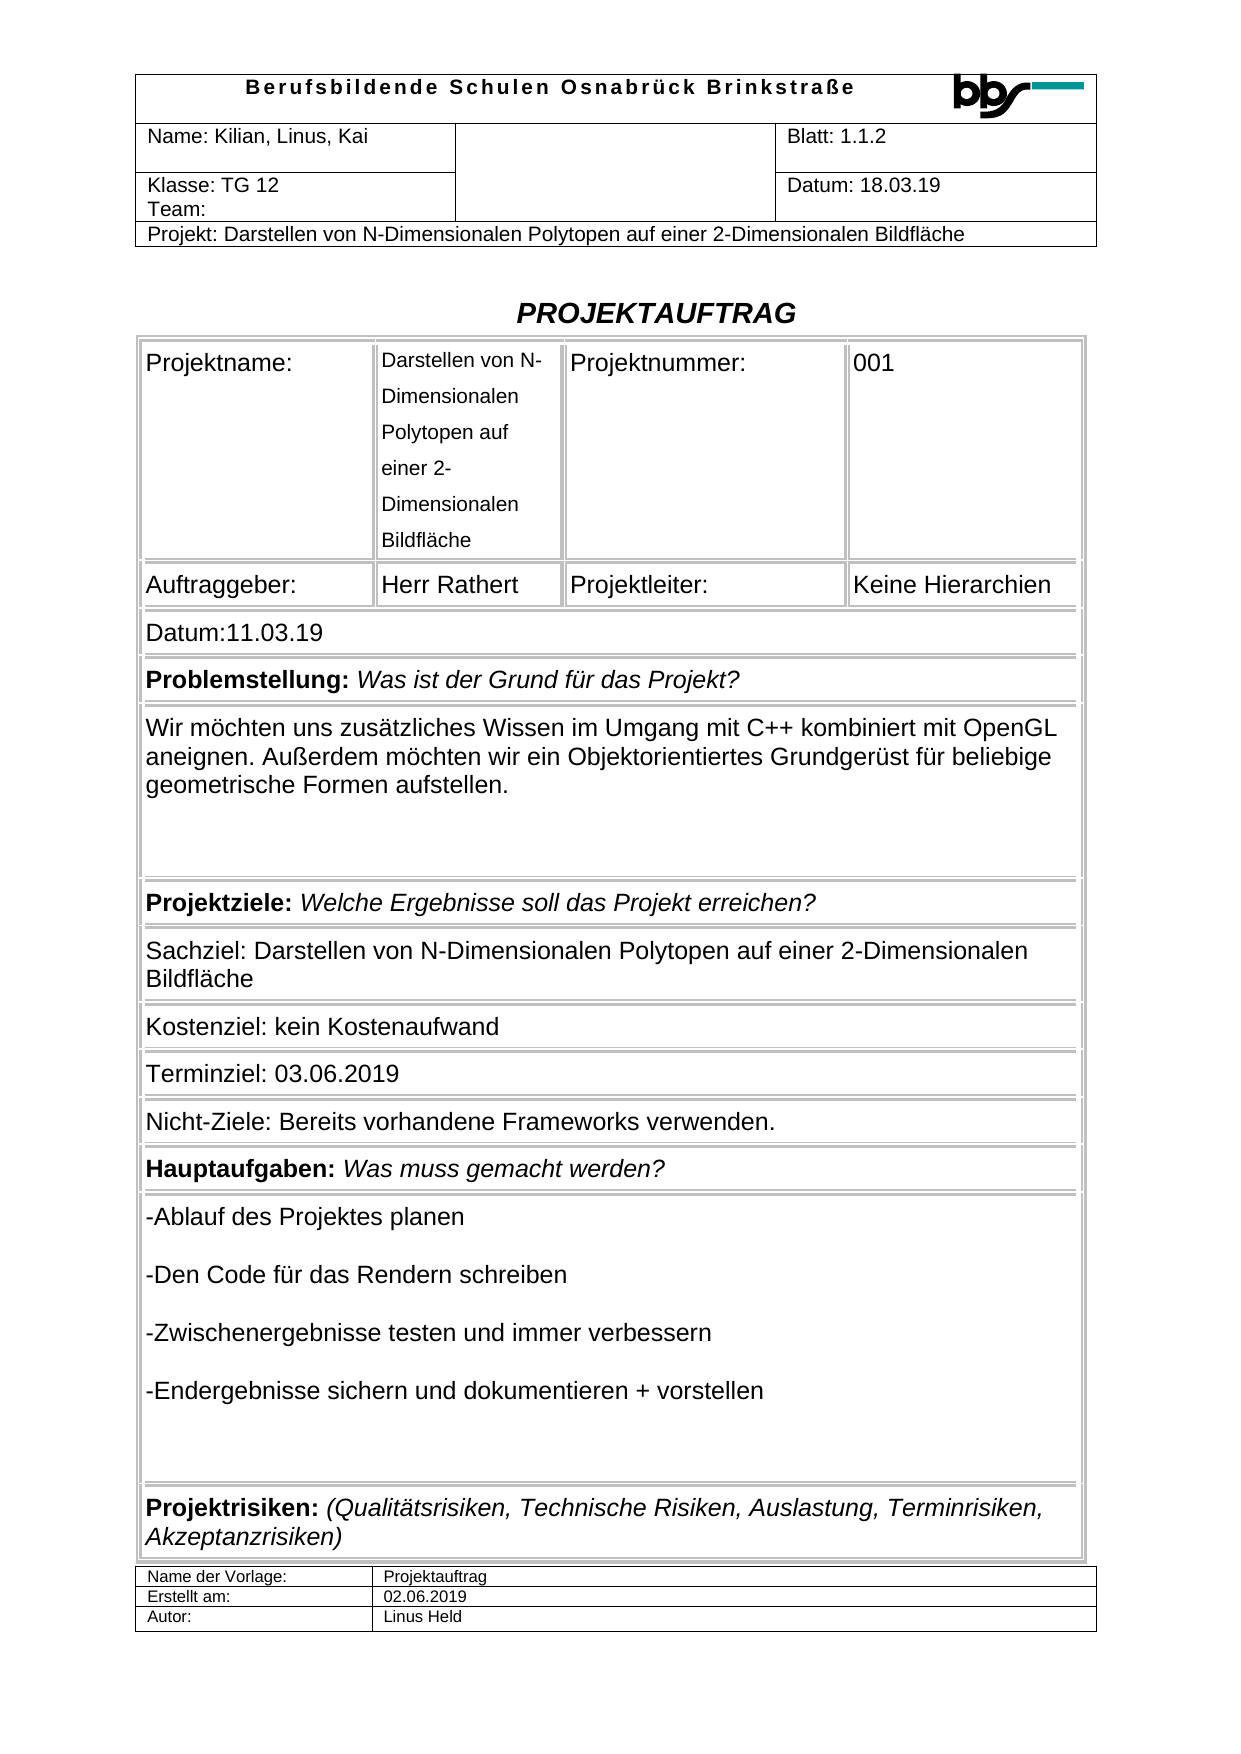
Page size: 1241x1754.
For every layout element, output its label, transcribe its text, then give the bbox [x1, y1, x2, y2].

table_cell -Ablauf des Projektes planen -Den Code für das Rendern schreiben -Zwischenergebnisse testen und immer verbessern -Endergebnisse sichern und dokumentieren + vorstellen [139, 1189, 1084, 1481]
table_cell Keine Hierarchien [847, 558, 1084, 605]
subtitle PROJEKTAUFTRAG [443, 296, 1093, 329]
table_cell Herr Rathert [378, 564, 560, 605]
table_cell Auftraggeber: [139, 558, 375, 605]
table_header Projektnummer: [564, 337, 847, 558]
table_cell Kostenziel: kein Kostenaufwand [139, 999, 1084, 1047]
table_cell Problemstellung: Was ist der Grund für das Projekt? [139, 653, 1084, 700]
table_cell Projektrisiken: (Qualitätsrisiken, Technische Risiken, Auslastung, Terminrisiken, Akzeptanzrisiken) [139, 1481, 1084, 1557]
table_cell Projektziele: Welche Ergebnisse soll das Projekt erreichen? [139, 876, 1084, 923]
table_cell Hauptaufgaben: Was muss gemacht werden? [139, 1142, 1084, 1189]
table_cell Projektleiter: [567, 564, 844, 605]
table_cell Datum:11.03.19 [139, 605, 1084, 653]
table_cell Sachziel: Darstellen von N-Dimensionalen Polytopen auf einer 2-Dimensionalen Bildfläche [139, 923, 1084, 999]
table_header Projektname: [142, 342, 375, 558]
table_header 001 [847, 337, 1084, 558]
table_cell Nicht-Ziele: Bereits vorhandene Frameworks verwenden. [139, 1094, 1084, 1142]
table_header Darstellen von N-Dimensionalen Polytopen auf einer 2-Dimensionalen Bildfläche [375, 337, 563, 558]
table_cell Wir möchten uns zusätzliches Wissen im Umgang mit C++ kombiniert mit OpenGL aneignen. Außerdem möchten wir ein Objektorientiertes Grundgerüst für beliebige geometrische Formen aufstellen. [139, 700, 1084, 876]
table_cell Terminziel: 03.06.2019 [139, 1047, 1084, 1094]
